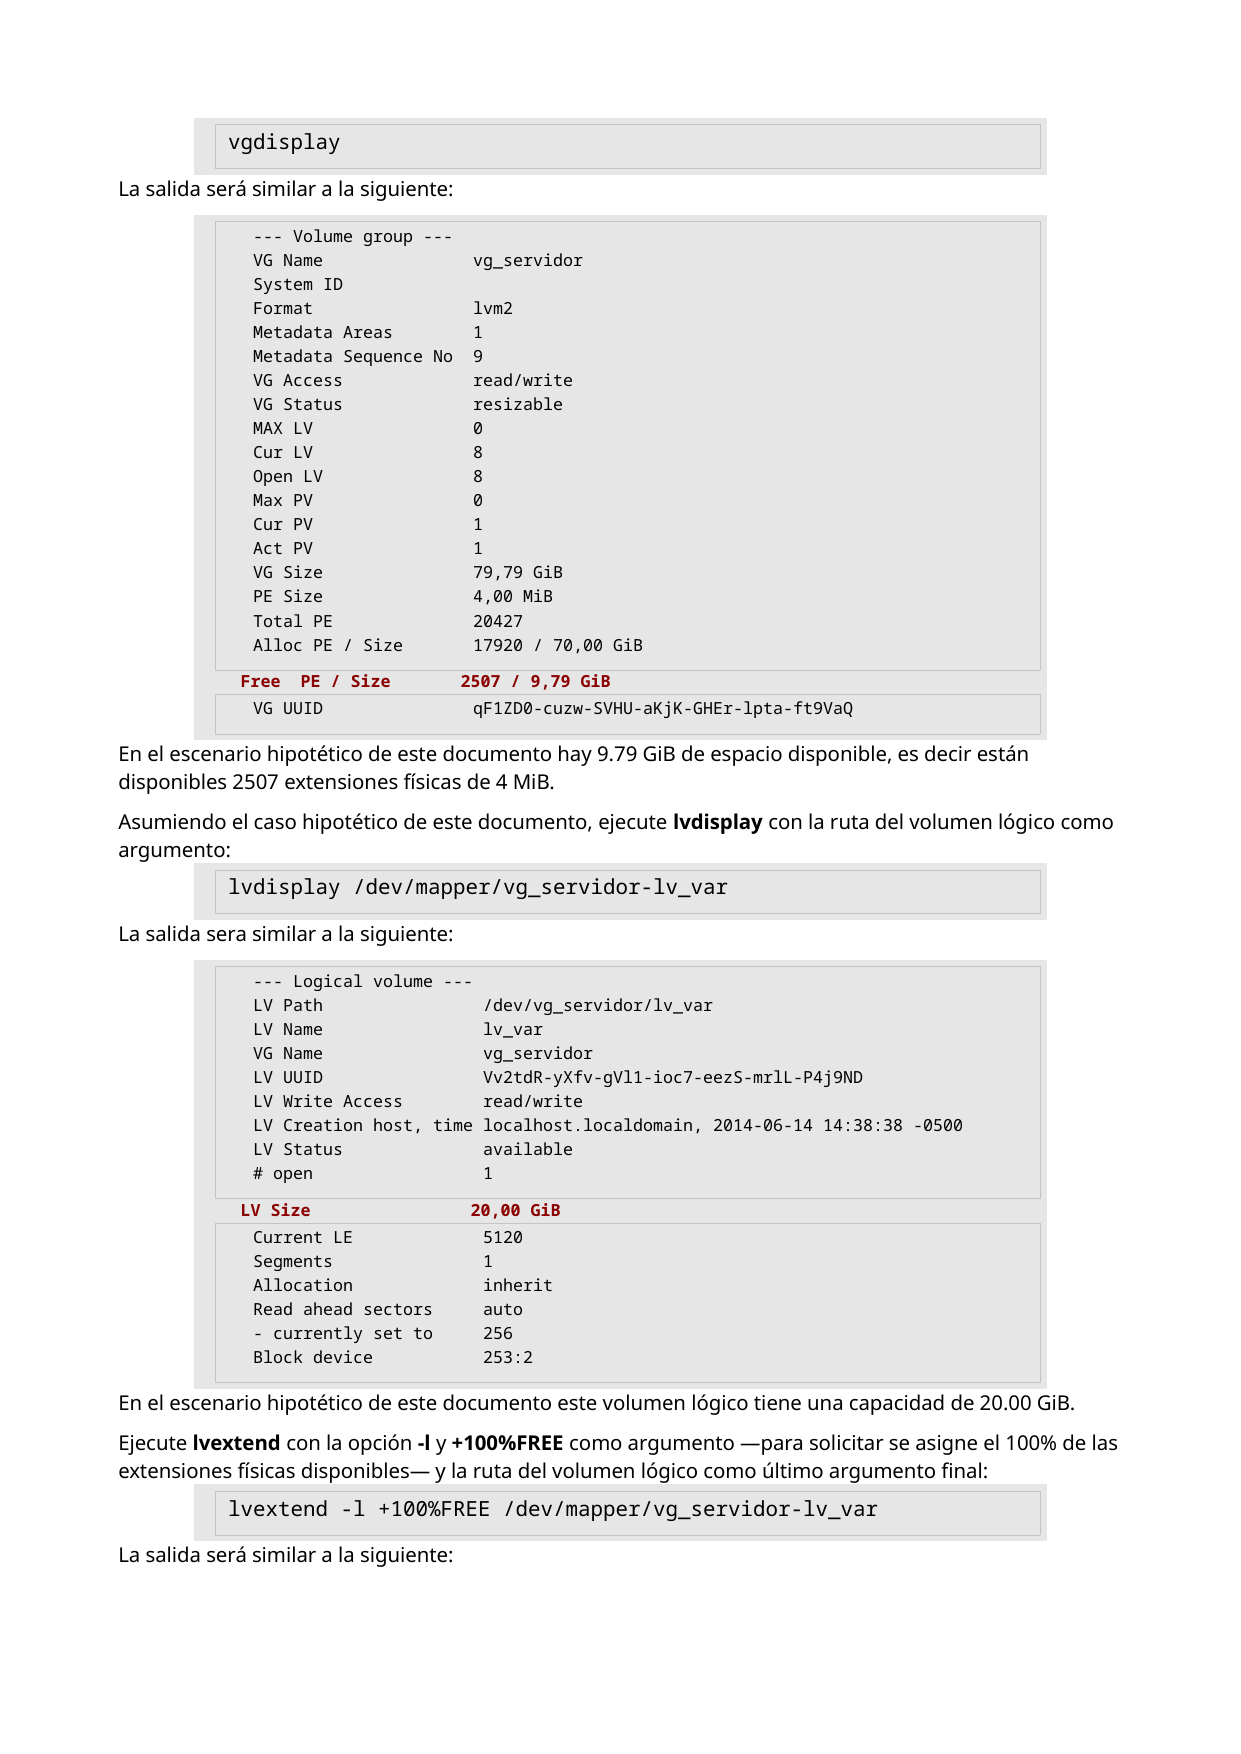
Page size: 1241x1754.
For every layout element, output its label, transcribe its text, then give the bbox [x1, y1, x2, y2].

table_header vgdisplay [194, 118, 1047, 175]
text La salida sera similar a la siguiente: [118, 920, 1122, 947]
text La salida será similar a la siguiente: [118, 1541, 1122, 1569]
table_header --- Logical volume --- LV Path /dev/vg_servidor/lv_var LV Name lv_var VG Name vg_servidor LV UUID Vv2tdR-yXfv-gVl1-ioc7-eezS-mrlL-P4j9ND LV Write Access read/write LV Creation host, time localhost.localdomain, 2014-06-14 14:38:38 -0500 LV Status available # open 1 LV Size 20,00 GiB Current LE 5120 Segments 1 Allocation inherit Read ahead sectors auto - currently set to 256 Block device 253:2 [194, 960, 1047, 1389]
text En el escenario hipotético de este documento este volumen lógico tiene una capacidad de 20.00 GiB. [118, 1389, 1122, 1416]
text La salida será similar a la siguiente: [118, 175, 1122, 202]
table_header --- Volume group --- VG Name vg_servidor System ID Format lvm2 Metadata Areas 1 Metadata Sequence No 9 VG Access read/write VG Status resizable MAX LV 0 Cur LV 8 Open LV 8 Max PV 0 Cur PV 1 Act PV 1 VG Size 79,79 GiB PE Size 4,00 MiB Total PE 20427 Alloc PE / Size 17920 / 70,00 GiB Free PE / Size 2507 / 9,79 GiB VG UUID qF1ZD0-cuzw-SVHU-aKjK-GHEr-lpta-ft9VaQ [194, 215, 1047, 740]
text Ejecute lvextend con la opción -l y +100%FREE como argumento —para solicitar se asigne el 100% de las extensiones físicas disponibles— y la ruta del volumen lógico como último argumento final: [118, 1429, 1122, 1484]
table_header lvextend -l +100%FREE /dev/mapper/vg_servidor-lv_var [194, 1484, 1047, 1541]
table_header lvdisplay /dev/mapper/vg_servidor-lv_var [194, 863, 1047, 920]
text En el escenario hipotético de este documento hay 9.79 GiB de espacio disponible, es decir están disponibles 2507 extensiones físicas de 4 MiB. [118, 740, 1122, 795]
text Asumiendo el caso hipotético de este documento, ejecute lvdisplay con la ruta del volumen lógico como argumento: [118, 808, 1122, 863]
